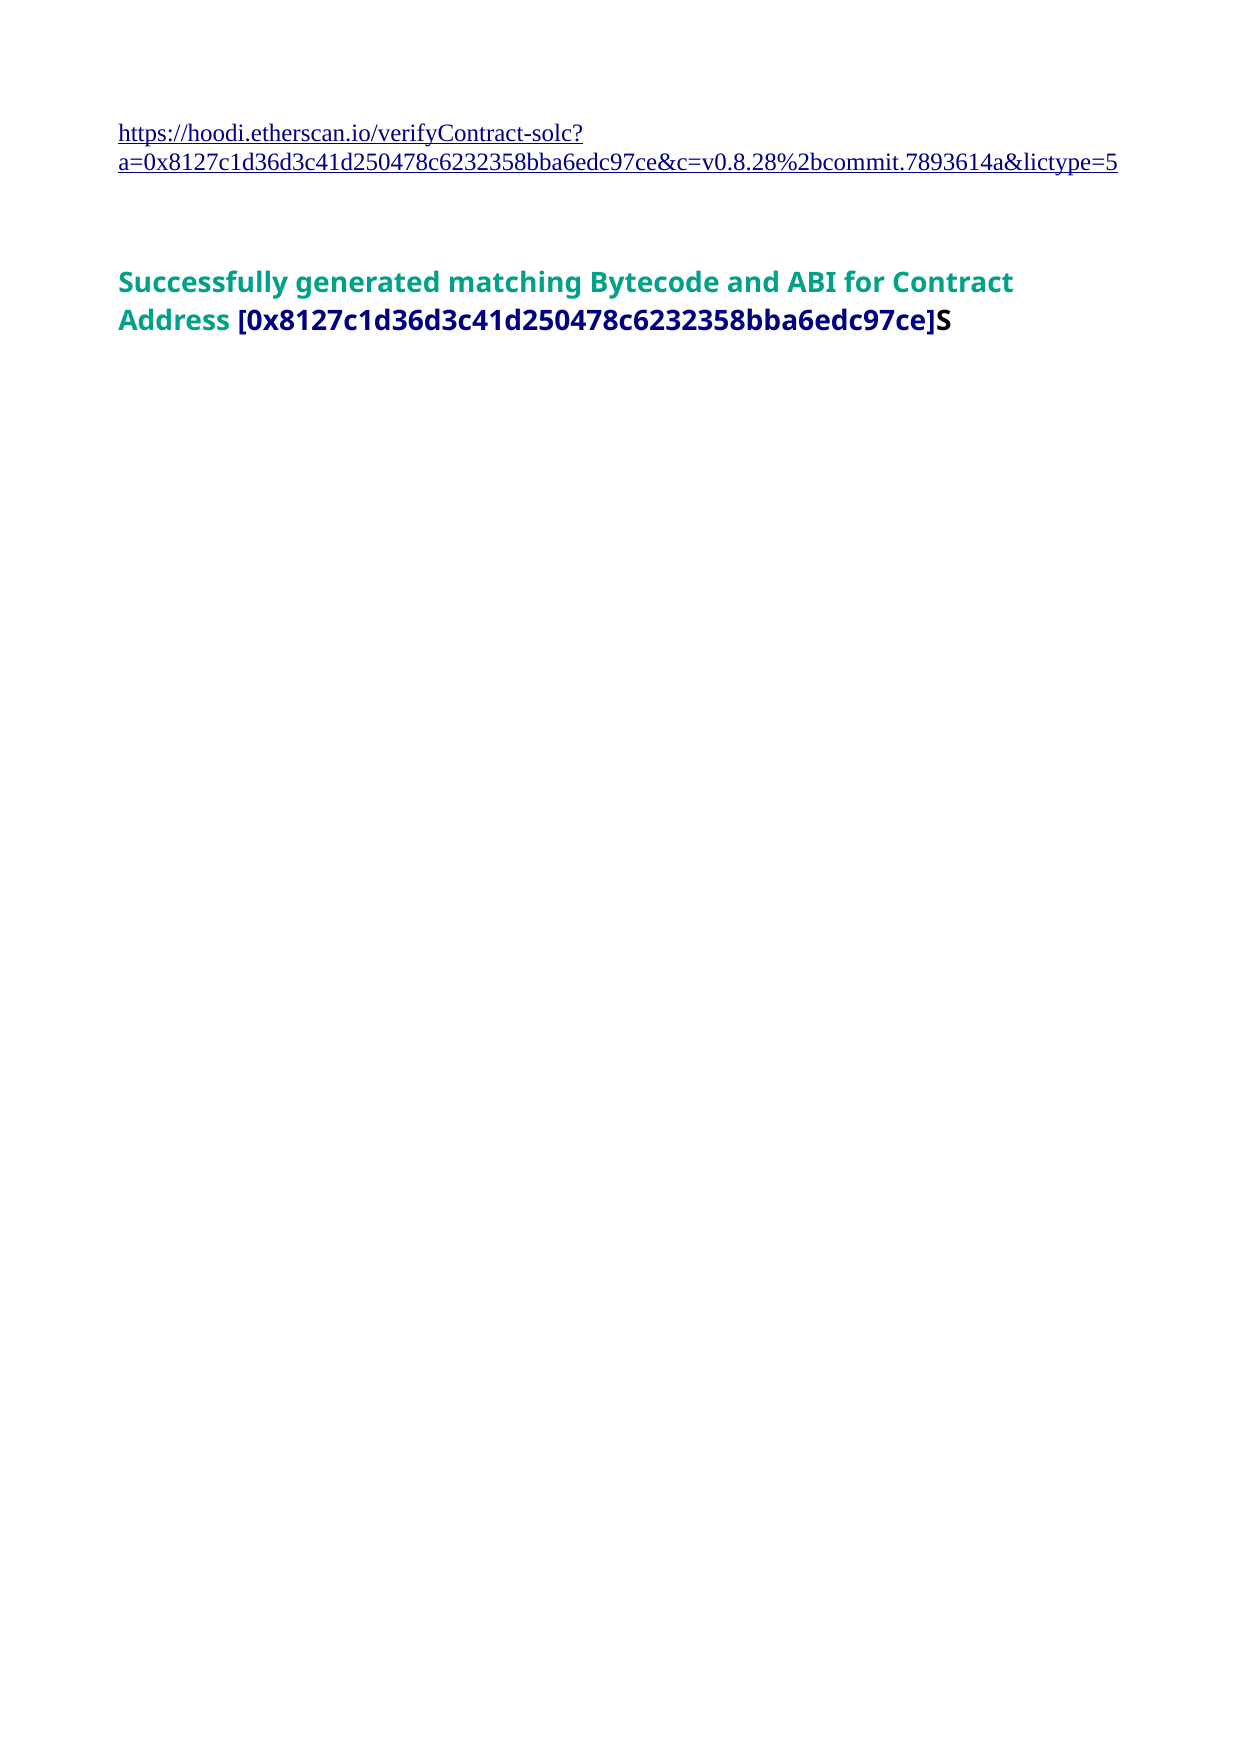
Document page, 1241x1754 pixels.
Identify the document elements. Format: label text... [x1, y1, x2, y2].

text https://hoodi.etherscan.io/verifyContract-solc?a=0x8127c1d36d3c41d250478c6232358bba6edc97ce&c=v0.8.28%2bcommit.7893614a&lictype=5 Successfully generated matching Bytecode and ABI for Contract Address [0x8127c1d36d3c41d250478c6232358bba6edc97ce]S [118, 118, 1122, 338]
